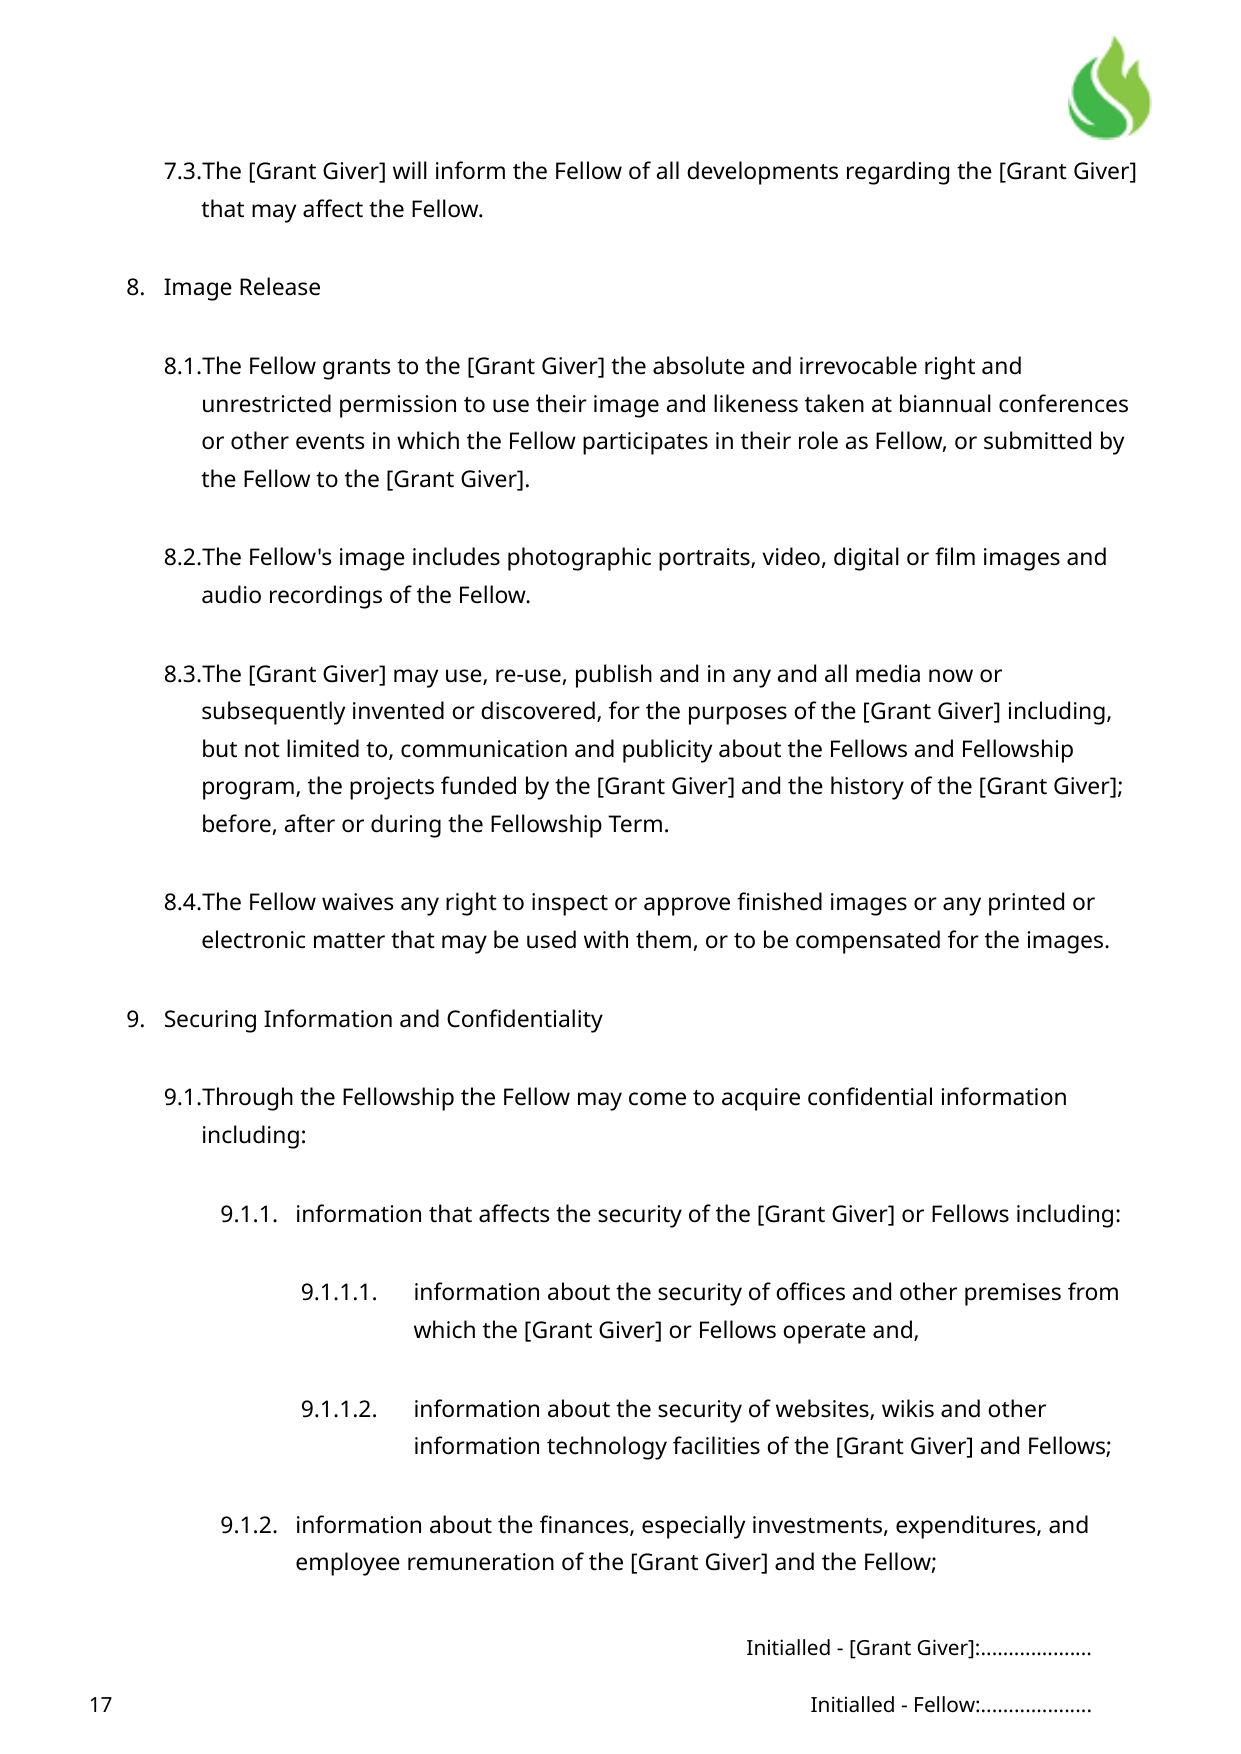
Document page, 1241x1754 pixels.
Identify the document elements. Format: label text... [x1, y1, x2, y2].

subtitle information about the security of websites, wikis and other information technology facilities of the [Grant Giver] and Fellows; [301, 1392, 1152, 1461]
subtitle The Fellow's image includes photographic portraits, video, digital or film images and audio recordings of the Fellow. [163, 541, 1152, 610]
picture [1089, 35, 1152, 114]
subtitle The Fellow grants to the [Grant Giver] the absolute and irrevocable right and unrestricted permission to use their image and likeness taken at biannual conferences or other events in which the Fellow participates in their role as Fellow, or submitted by the Fellow to the [Grant Giver]. [163, 350, 1152, 494]
subtitle Through the Fellowship the Fellow may come to acquire confidential information including: [163, 1081, 1152, 1150]
subtitle Securing Information and Confidentiality [126, 1002, 1152, 1034]
subtitle Image Release [126, 271, 1152, 302]
subtitle The [Grant Giver] may use, re-use, publish and in any and all media now or subsequently invented or discovered, for the purposes of the [Grant Giver] including, but not limited to, communication and publicity about the Fellows and Fellowship program, the projects funded by the [Grant Giver] and the history of the [Grant Giver]; before, after or during the Fellowship Term. [163, 657, 1152, 839]
subtitle The Fellow waives any right to inspect or approve finished images or any printed or electronic matter that may be used with them, or to be compensated for the images. [163, 886, 1152, 955]
subtitle information about the security of offices and other premises from which the [Grant Giver] or Fellows operate and, [301, 1276, 1152, 1345]
subtitle information about the finances, especially investments, expenditures, and employee remuneration of the [Grant Giver] and the Fellow; [220, 1509, 1152, 1577]
subtitle The [Grant Giver] will inform the Fellow of all developments regarding the [Grant Giver] that may affect the Fellow. [163, 155, 1152, 224]
subtitle information that affects the security of the [Grant Giver] or Fellows including: [220, 1197, 1152, 1229]
